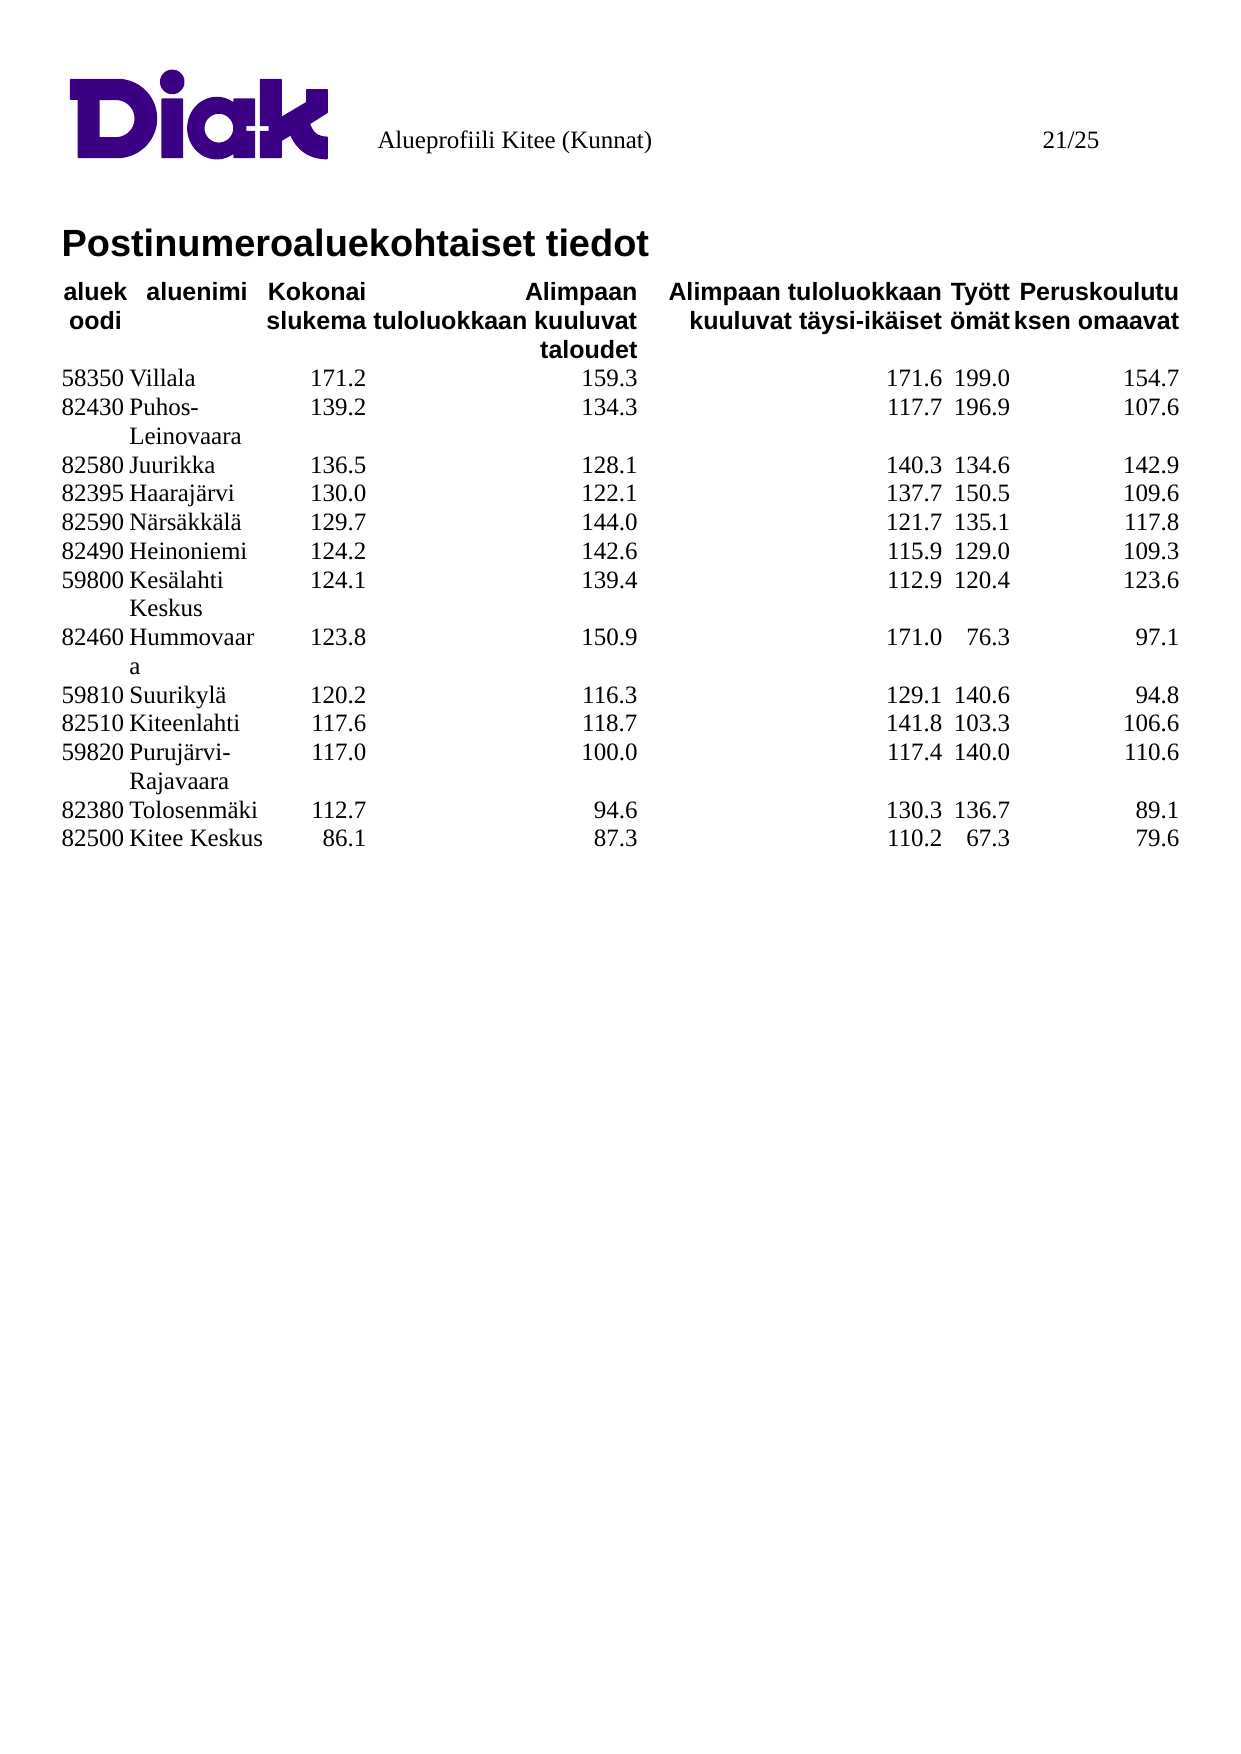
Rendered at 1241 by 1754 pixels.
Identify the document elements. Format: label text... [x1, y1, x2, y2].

table_cell 103.3 [942, 709, 1010, 737]
table_cell 82500 [61, 824, 129, 852]
table_cell 150.5 [942, 479, 1010, 507]
table_header Alimpaan tuloluokkaan kuuluvat täysi-ikäiset [637, 277, 942, 363]
table_cell 82510 [61, 709, 129, 737]
table_cell 112.7 [265, 795, 366, 823]
table_cell 89.1 [1010, 795, 1179, 823]
table_cell 199.0 [942, 364, 1010, 392]
table_cell Kitee Keskus [129, 824, 264, 852]
table_cell 171.0 [637, 622, 942, 680]
table_cell 117.8 [1010, 507, 1179, 536]
table_cell 124.1 [265, 565, 366, 622]
table_cell 97.1 [1010, 622, 1179, 680]
subtitle Postinumeroaluekohtaiset tiedot [61, 221, 1179, 265]
table_cell 130.3 [637, 795, 942, 823]
table_cell 120.2 [265, 680, 366, 708]
table_header Työttömät [942, 277, 1010, 363]
table_cell 82590 [61, 507, 129, 536]
table_cell 122.1 [366, 479, 637, 507]
table_cell 67.3 [942, 824, 1010, 852]
table_cell 82430 [61, 392, 129, 450]
table_cell 150.9 [366, 622, 637, 680]
table_cell 140.3 [637, 450, 942, 478]
table_cell 109.6 [1010, 479, 1179, 507]
table_cell 59820 [61, 737, 129, 795]
table_header Alimpaan tuloluokkaan kuuluvat taloudet [366, 277, 637, 363]
table_cell Hummovaara [129, 622, 264, 680]
table_cell 134.3 [366, 392, 637, 450]
table_cell 136.7 [942, 795, 1010, 823]
table_cell Haarajärvi [129, 479, 264, 507]
table_cell 82460 [61, 622, 129, 680]
table_cell 129.7 [265, 507, 366, 536]
table_cell 128.1 [366, 450, 637, 478]
table_cell 58350 [61, 364, 129, 392]
table_cell 82490 [61, 536, 129, 565]
table_cell 59810 [61, 680, 129, 708]
table_cell 139.4 [366, 565, 637, 622]
table_cell 171.2 [265, 364, 366, 392]
table_cell 123.8 [265, 622, 366, 680]
table_cell 116.3 [366, 680, 637, 708]
table_cell 94.6 [366, 795, 637, 823]
table_cell 123.6 [1010, 565, 1179, 622]
table_cell 159.3 [366, 364, 637, 392]
table_cell 110.2 [637, 824, 942, 852]
table_cell 115.9 [637, 536, 942, 565]
table_cell 76.3 [942, 622, 1010, 680]
table_cell Puhos-Leinovaara [129, 392, 264, 450]
table_cell 100.0 [366, 737, 637, 795]
table_cell Juurikka [129, 450, 264, 478]
table_cell 129.1 [637, 680, 942, 708]
table_cell 117.0 [265, 737, 366, 795]
table_cell 154.7 [1010, 364, 1179, 392]
table_cell 117.7 [637, 392, 942, 450]
table_cell 171.6 [637, 364, 942, 392]
table_cell Suurikylä [129, 680, 264, 708]
table_cell 87.3 [366, 824, 637, 852]
table_header Peruskoulutuksen omaavat [1010, 277, 1179, 363]
table_cell 120.4 [942, 565, 1010, 622]
table_cell Villala [129, 364, 264, 392]
table_cell 82380 [61, 795, 129, 823]
table_cell 134.6 [942, 450, 1010, 478]
table_cell 79.6 [1010, 824, 1179, 852]
table_cell 136.5 [265, 450, 366, 478]
table_cell Heinoniemi [129, 536, 264, 565]
table_cell 112.9 [637, 565, 942, 622]
table_cell 140.6 [942, 680, 1010, 708]
table_cell 196.9 [942, 392, 1010, 450]
table_cell 117.6 [265, 709, 366, 737]
table_cell 82580 [61, 450, 129, 478]
table_header aluenimi [129, 277, 264, 363]
table_cell 130.0 [265, 479, 366, 507]
table_cell Kiteenlahti [129, 709, 264, 737]
table_cell 110.6 [1010, 737, 1179, 795]
table_cell 82395 [61, 479, 129, 507]
table_cell 121.7 [637, 507, 942, 536]
table_cell 124.2 [265, 536, 366, 565]
table_cell 144.0 [366, 507, 637, 536]
table_cell 142.9 [1010, 450, 1179, 478]
table_cell 141.8 [637, 709, 942, 737]
table_cell Kesälahti Keskus [129, 565, 264, 622]
table_cell 107.6 [1010, 392, 1179, 450]
table_cell Purujärvi-Rajavaara [129, 737, 264, 795]
table_cell 109.3 [1010, 536, 1179, 565]
table_cell 142.6 [366, 536, 637, 565]
table_cell 140.0 [942, 737, 1010, 795]
table_cell 129.0 [942, 536, 1010, 565]
table_cell 137.7 [637, 479, 942, 507]
table_cell Närsäkkälä [129, 507, 264, 536]
table_cell 139.2 [265, 392, 366, 450]
table_cell Tolosenmäki [129, 795, 264, 823]
table_cell 59800 [61, 565, 129, 622]
table_header aluekoodi [61, 277, 129, 363]
table_header Kokonaislukema [265, 277, 366, 363]
table_cell 106.6 [1010, 709, 1179, 737]
table_cell 117.4 [637, 737, 942, 795]
table_cell 135.1 [942, 507, 1010, 536]
table_cell 94.8 [1010, 680, 1179, 708]
table_cell 86.1 [265, 824, 366, 852]
table_cell 118.7 [366, 709, 637, 737]
